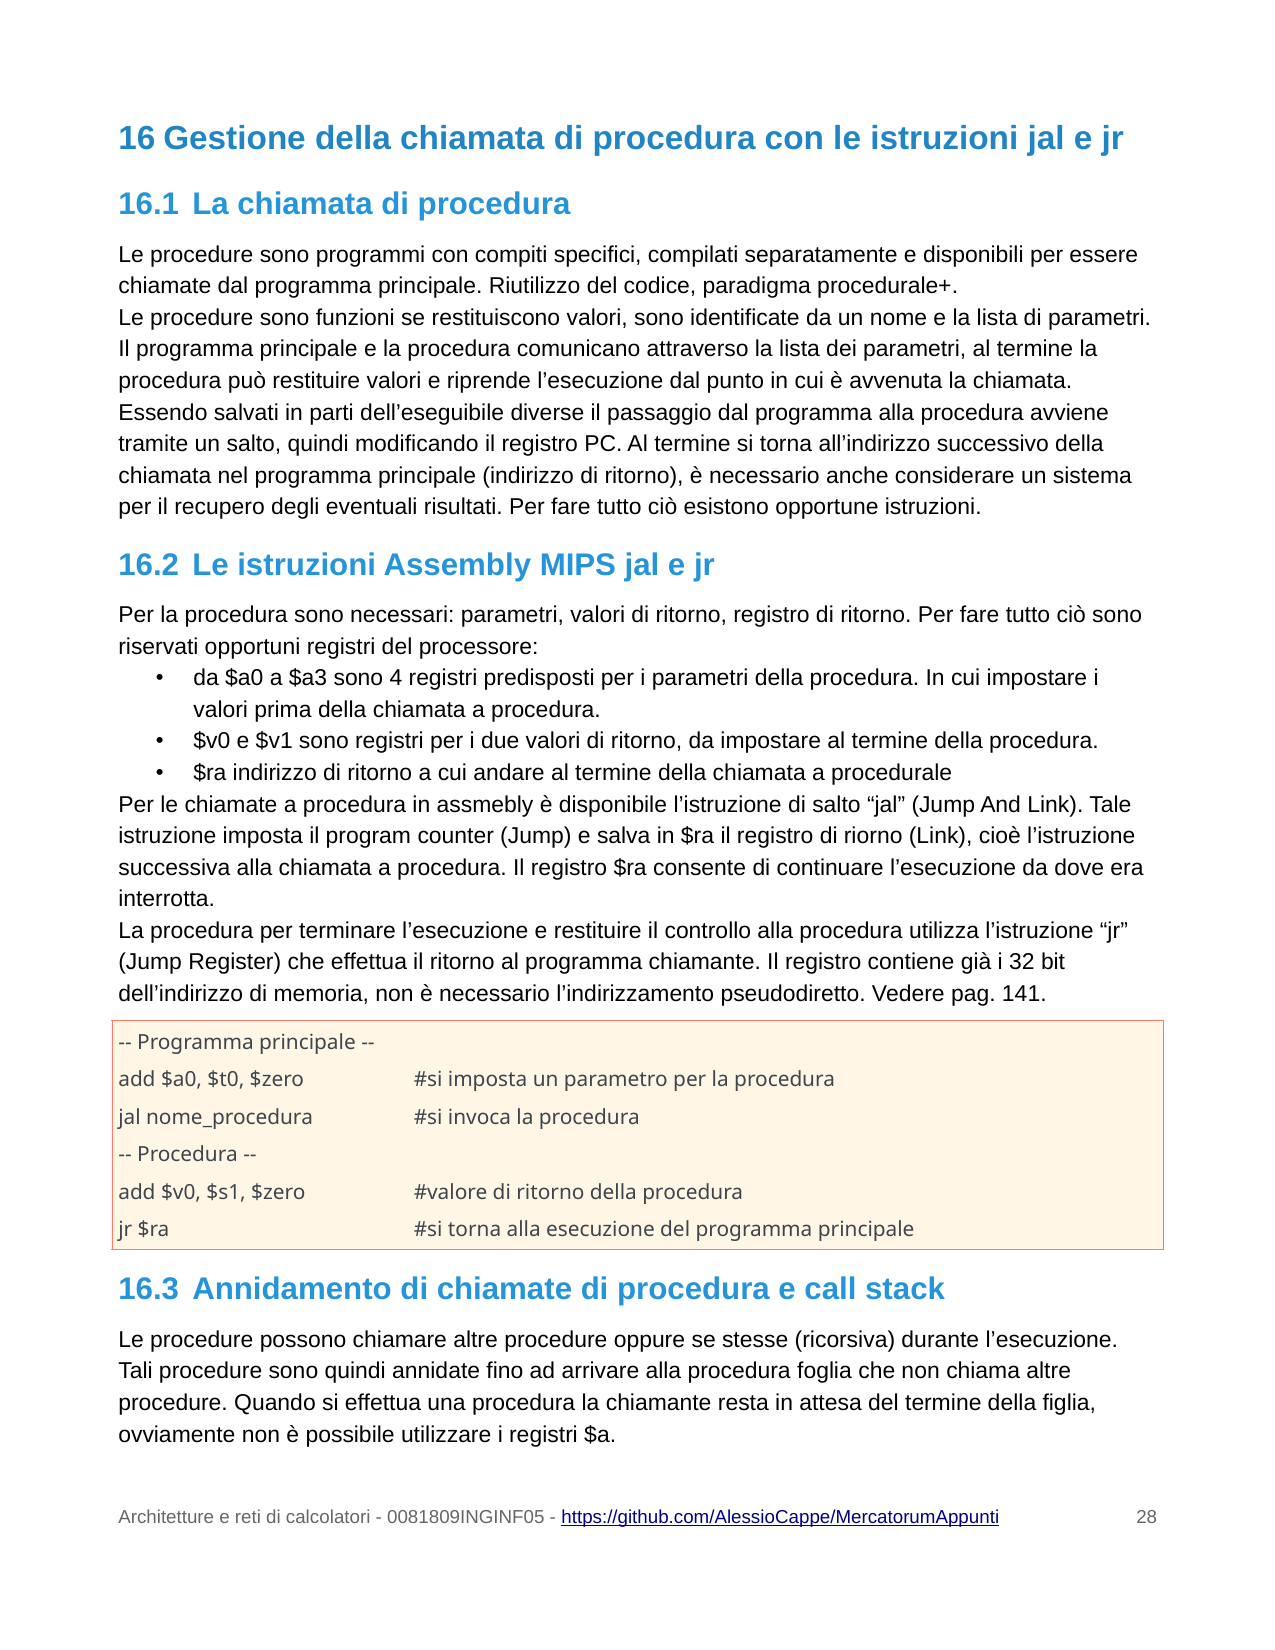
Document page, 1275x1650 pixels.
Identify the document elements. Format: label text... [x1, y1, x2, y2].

text -- Programma principale -- [113, 1021, 1163, 1056]
text Le procedure possono chiamare altre procedure oppure se stesse (ricorsiva) durante l’esecuzione. [118, 1326, 1157, 1352]
subtitle Annidamento di chiamate di procedura e call stack [118, 1270, 1157, 1306]
text Il programma principale e la procedura comunicano attraverso la lista dei parametri, al termine la procedura può restituire valori e riprende l’esecuzione dal punto in cui è avvenuta la chiamata. Essendo salvati in parti dell’eseguibile diverse il passaggio dal programma alla procedura avviene tramite un salto, quindi modificando il registro PC. Al termine si torna all’indirizzo successivo della chiamata nel programma principale (indirizzo di ritorno), è necessario anche considerare un sistema per il recupero degli eventuali risultati. Per fare tutto ciò esistono opportune istruzioni. [118, 335, 1157, 519]
text Le procedure sono funzioni se restituiscono valori, sono identificate da un nome e la lista di parametri. [118, 304, 1157, 330]
text add $v0, $s1, $zero #valore di ritorno della procedura [113, 1170, 1163, 1205]
text La procedura per terminare l’esecuzione e restituire il controllo alla procedura utilizza l’istruzione “jr” (Jump Register) che effettua il ritorno al programma chiamante. Il registro contiene già i 32 bit dell’indirizzo di memoria, non è necessario l’indirizzamento pseudodiretto. Vedere pag. 141. [118, 917, 1157, 1006]
text Tali procedure sono quindi annidate fino ad arrivare alla procedura foglia che non chiama altre procedure. Quando si effettua una procedura la chiamante resta in attesa del termine della figlia, ovviamente non è possibile utilizzare i registri $a. [118, 1357, 1157, 1447]
subtitle Gestione della chiamata di procedura con le istruzioni jal e jr [118, 118, 1157, 157]
subtitle Le istruzioni Assembly MIPS jal e jr [118, 546, 1157, 581]
text jr $ra #si torna alla esecuzione del programma principale [113, 1207, 1163, 1249]
list $v0 e $v1 sono registri per i due valori di ritorno, da impostare al termine della procedura. [156, 727, 1157, 754]
text Per le chiamate a procedura in assmebly è disponibile l’istruzione di salto “jal” (Jump And Link). Tale istruzione imposta il program counter (Jump) e salva in $ra il registro di riorno (Link), cioè l’istruzione successiva alla chiamata a procedura. Il registro $ra consente di continuare l’esecuzione da dove era interrotta. [118, 791, 1157, 912]
list $ra indirizzo di ritorno a cui andare al termine della chiamata a procedurale [156, 759, 1157, 785]
text Le procedure sono programmi con compiti specifici, compilati separatamente e disponibili per essere chiamate dal programma principale. Riutilizzo del codice, paradigma procedurale+. [118, 241, 1157, 298]
subtitle La chiamata di procedura [118, 185, 1157, 221]
text jal nome_procedura #si invoca la procedura [113, 1095, 1163, 1130]
text -- Procedura -- [113, 1133, 1163, 1168]
text add $a0, $t0, $zero #si imposta un parametro per la procedura [113, 1058, 1163, 1093]
list da $a0 a $a3 sono 4 registri predisposti per i parametri della procedura. In cui impostare i valori prima della chiamata a procedura. [156, 664, 1157, 722]
text Per la procedura sono necessari: parametri, valori di ritorno, registro di ritorno. Per fare tutto ciò sono riservati opportuni registri del processore: [118, 601, 1157, 659]
